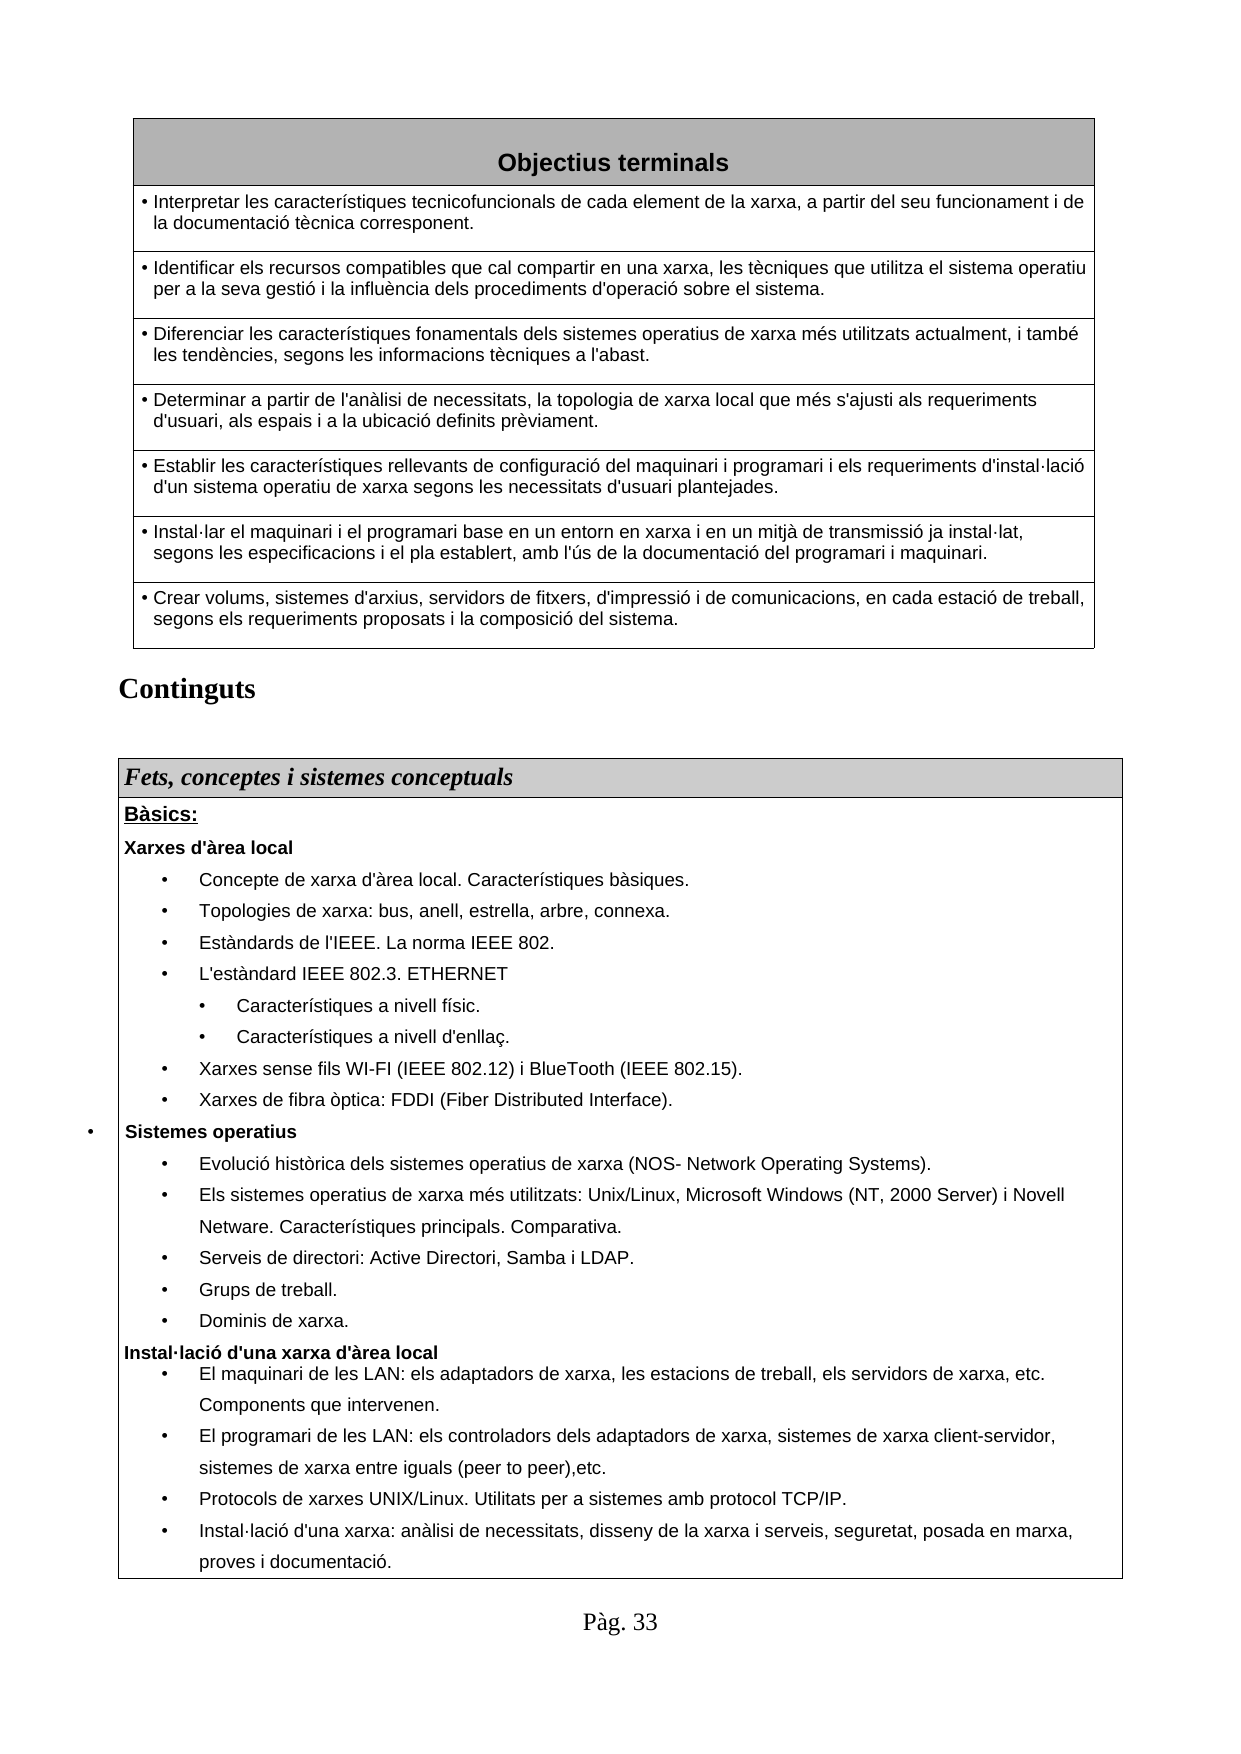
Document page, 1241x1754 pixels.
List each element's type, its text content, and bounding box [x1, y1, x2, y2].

table_cell Instal·lar el maquinari i el programari base en un entorn en xarxa i en un mitjà de transmissió ja instal·lat, segons les especificacions i el pla establert, amb l'ús de la documentació del programari i maquinari. [134, 517, 1094, 582]
table_cell Bàsics: Xarxes d'àrea local Concepte de xarxa d'àrea local. Característiques bàsiques. Topologies de xarxa: bus, anell, estrella, arbre, connexa. Estàndards de l'IEEE. La norma IEEE 802. L'estàndard IEEE 802.3. ETHERNET Característiques a nivell físic. Característiques a nivell d'enllaç. Xarxes sense fils WI-FI (IEEE 802.12) i BlueTooth (IEEE 802.15). Xarxes de fibra òptica: FDDI (Fiber Distributed Interface). Sistemes operatius Evolució històrica dels sistemes operatius de xarxa (NOS- Network Operating Systems). Els sistemes operatius de xarxa més utilitzats: Unix/Linux, Microsoft Windows (NT, 2000 Server) i Novell Netware. Característiques principals. Comparativa. Serveis de directori: Active Directori, Samba i LDAP. Grups de treball. Dominis de xarxa. Instal·lació d'una xarxa d'àrea local El maquinari de les LAN: els adaptadors de xarxa, les estacions de treball, els servidors de xarxa, etc. Components que intervenen. El programari de les LAN: els controladors dels adaptadors de xarxa, sistemes de xarxa client-servidor, sistemes de xarxa entre iguals (peer to peer),etc. Protocols de xarxes UNIX/Linux. Utilitats per a sistemes amb protocol TCP/IP. Instal·lació d'una xarxa: anàlisi de necessitats, disseny de la xarxa i serveis, seguretat, posada en marxa, proves i documentació. [119, 798, 1122, 1578]
table_cell Establir les característiques rellevants de configuració del maquinari i programari i els requeriments d'instal·lació d'un sistema operatiu de xarxa segons les necessitats d'usuari plantejades. [134, 451, 1094, 516]
table_cell Diferenciar les característiques fonamentals dels sistemes operatius de xarxa més utilitzats actualment, i també les tendències, segons les informacions tècniques a l'abast. [134, 319, 1094, 383]
subtitle Continguts [118, 673, 1122, 705]
table_header Objectius terminals [134, 119, 1094, 185]
table_cell Interpretar les característiques tecnicofuncionals de cada element de la xarxa, a partir del seu funcionament i de la documentació tècnica corresponent. [134, 186, 1094, 251]
table_cell Determinar a partir de l'anàlisi de necessitats, la topologia de xarxa local que més s'ajusti als requeriments d'usuari, als espais i a la ubicació definits prèviament. [134, 385, 1094, 449]
table_header Fets, conceptes i sistemes conceptuals [119, 759, 1122, 797]
table_cell Identificar els recursos compatibles que cal compartir en una xarxa, les tècniques que utilitza el sistema operatiu per a la seva gestió i la influència dels procediments d'operació sobre el sistema. [134, 252, 1094, 317]
table_cell Crear volums, sistemes d'arxius, servidors de fitxers, d'impressió i de comunicacions, en cada estació de treball, segons els requeriments proposats i la composició del sistema. [134, 583, 1094, 648]
